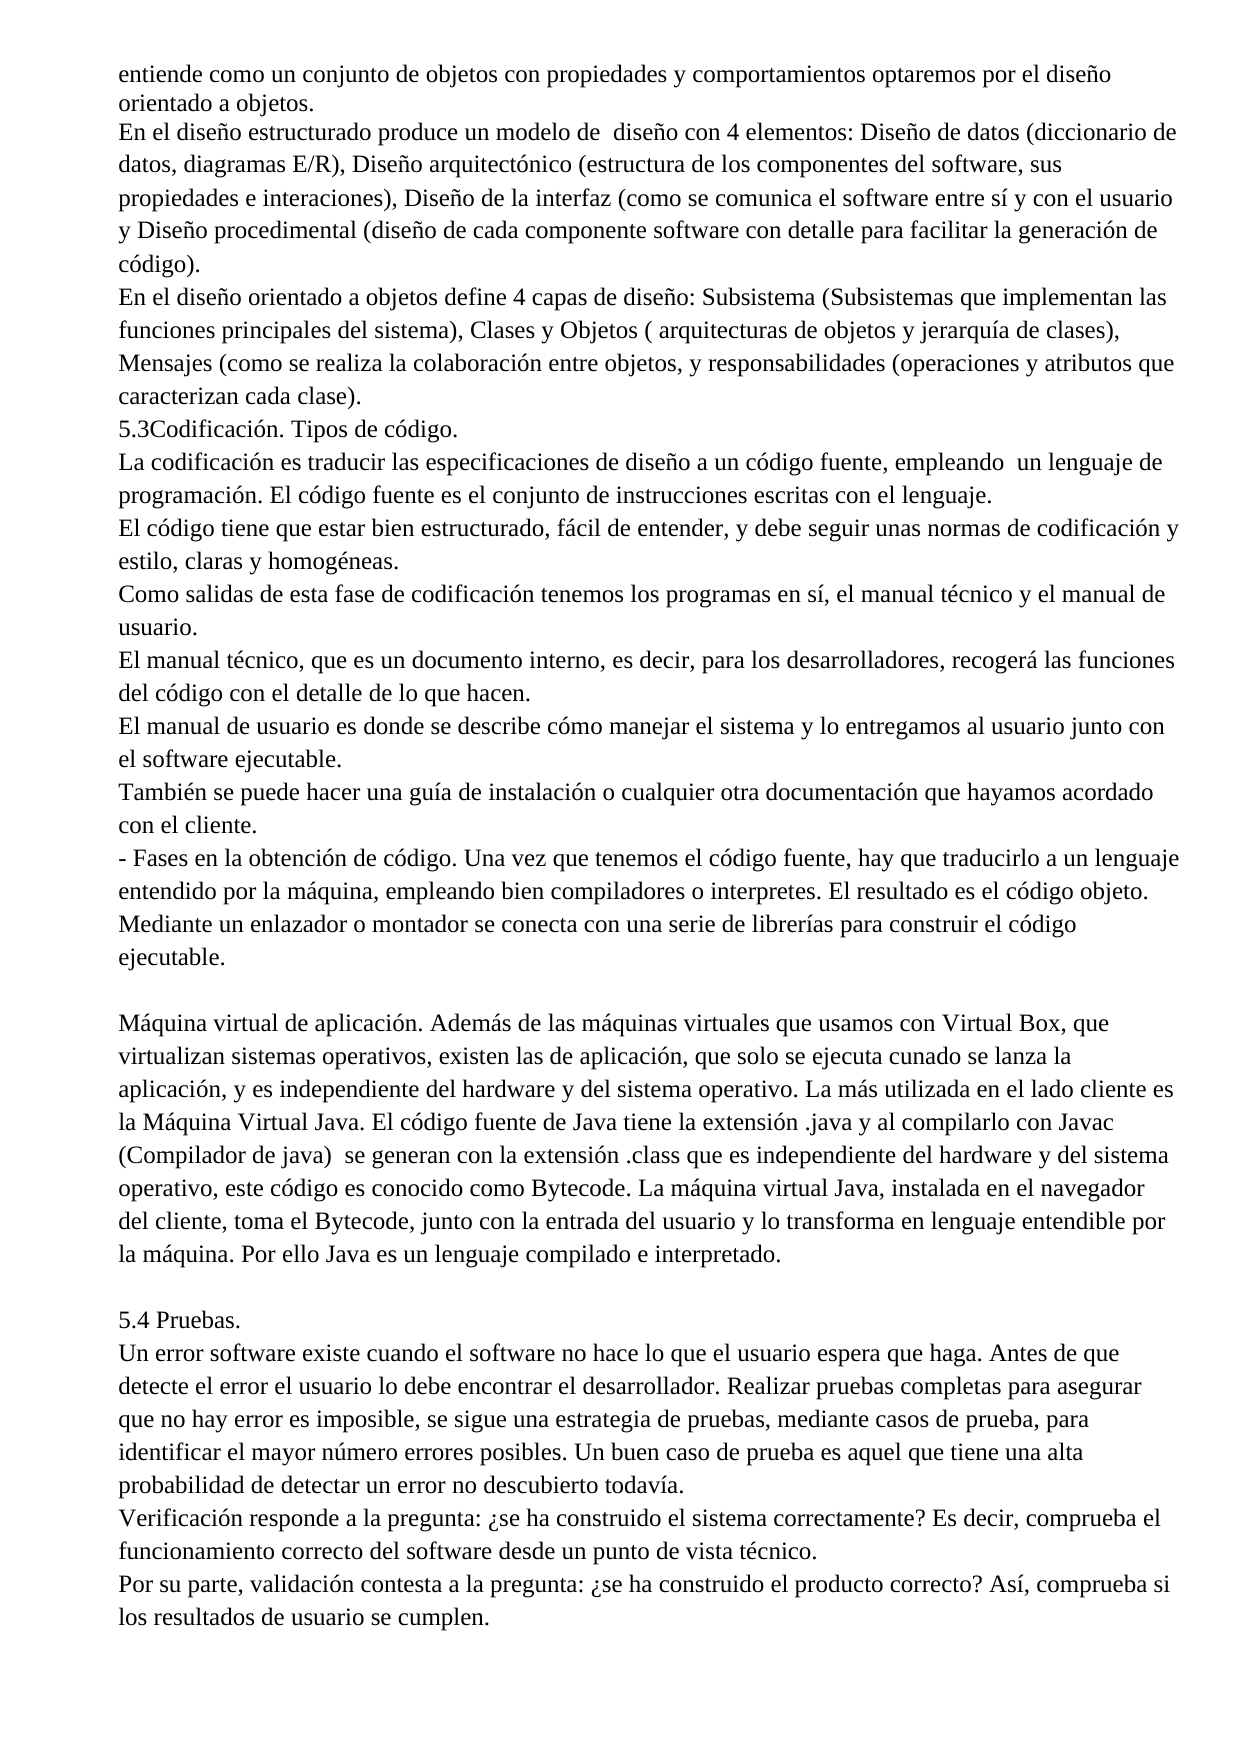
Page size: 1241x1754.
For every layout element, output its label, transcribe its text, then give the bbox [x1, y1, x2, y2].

text También se puede hacer una guía de instalación o cualquier otra documentación que hayamos acordado con el cliente. [118, 777, 1181, 839]
text 5.4 Pruebas. [118, 1305, 1181, 1334]
text El manual técnico, que es un documento interno, es decir, para los desarrolladores, recogerá las funciones del código con el detalle de lo que hacen. [118, 645, 1181, 707]
text entiende como un conjunto de objetos con propiedades y comportamientos optaremos por el diseño orientado a objetos. [118, 59, 1181, 117]
text Por su parte, validación contesta a la pregunta: ¿se ha construido el producto correcto? Así, comprueba si los resultados de usuario se cumplen. [118, 1569, 1181, 1631]
text Como salidas de esta fase de codificación tenemos los programas en sí, el manual técnico y el manual de usuario. [118, 579, 1181, 641]
text Verificación responde a la pregunta: ¿se ha construido el sistema correctamente? Es decir, comprueba el funcionamiento correcto del software desde un punto de vista técnico. [118, 1503, 1181, 1565]
text Máquina virtual de aplicación. Además de las máquinas virtuales que usamos con Virtual Box, que virtualizan sistemas operativos, existen las de aplicación, que solo se ejecuta cunado se lanza la aplicación, y es independiente del hardware y del sistema operativo. La más utilizada en el lado cliente es la Máquina Virtual Java. El código fuente de Java tiene la extensión .java y al compilarlo con Javac (Compilador de java) se generan con la extensión .class que es independiente del hardware y del sistema operativo, este código es conocido como Bytecode. La máquina virtual Java, instalada en el navegador del cliente, toma el Bytecode, junto con la entrada del usuario y lo transforma en lenguaje entendible por la máquina. Por ello Java es un lenguaje compilado e interpretado. [118, 1008, 1181, 1268]
text El código tiene que estar bien estructurado, fácil de entender, y debe seguir unas normas de codificación y estilo, claras y homogéneas. [118, 513, 1181, 574]
text La codificación es traducir las especificaciones de diseño a un código fuente, empleando un lenguaje de programación. El código fuente es el conjunto de instrucciones escritas con el lenguaje. [118, 447, 1181, 508]
text - Fases en la obtención de código. Una vez que tenemos el código fuente, hay que traducirlo a un lenguaje entendido por la máquina, empleando bien compiladores o interpretes. El resultado es el código objeto. Mediante un enlazador o montador se conecta con una serie de librerías para construir el código ejecutable. [118, 843, 1181, 971]
text El manual de usuario es donde se describe cómo manejar el sistema y lo entregamos al usuario junto con el software ejecutable. [118, 711, 1181, 773]
text En el diseño orientado a objetos define 4 capas de diseño: Subsistema (Subsistemas que implementan las funciones principales del sistema), Clases y Objetos ( arquitecturas de objetos y jerarquía de clases), Mensajes (como se realiza la colaboración entre objetos, y responsabilidades (operaciones y atributos que caracterizan cada clase). [118, 282, 1181, 409]
text En el diseño estructurado produce un modelo de diseño con 4 elementos: Diseño de datos (diccionario de datos, diagramas E/R), Diseño arquitectónico (estructura de los componentes del software, sus propiedades e interaciones), Diseño de la interfaz (como se comunica el software entre sí y con el usuario y Diseño procedimental (diseño de cada componente software con detalle para facilitar la generación de código). [118, 117, 1181, 277]
text 5.3Codificación. Tipos de código. [118, 414, 1181, 442]
text Un error software existe cuando el software no hace lo que el usuario espera que haga. Antes de que detecte el error el usuario lo debe encontrar el desarrollador. Realizar pruebas completas para asegurar que no hay error es imposible, se sigue una estrategia de pruebas, mediante casos de prueba, para identificar el mayor número errores posibles. Un buen caso de prueba es aquel que tiene una alta probabilidad de detectar un error no descubierto todavía. [118, 1338, 1181, 1499]
